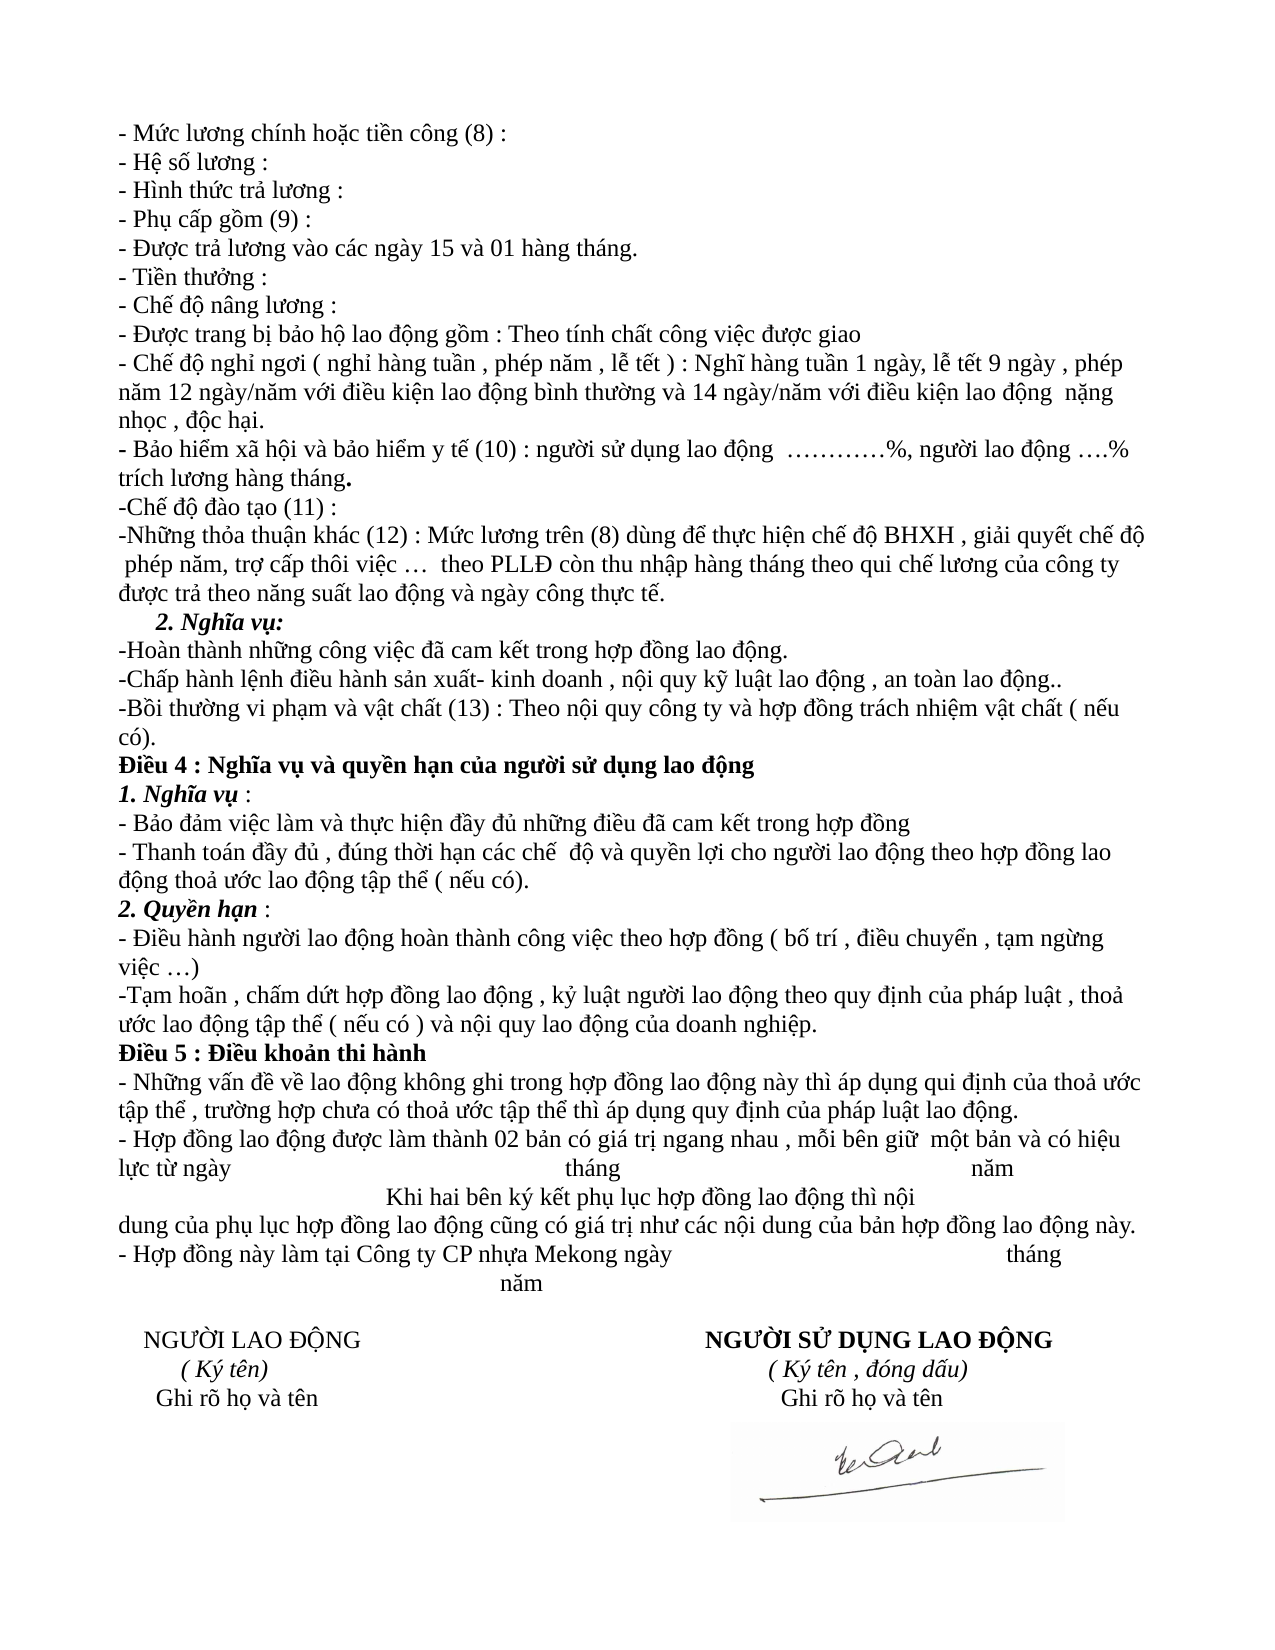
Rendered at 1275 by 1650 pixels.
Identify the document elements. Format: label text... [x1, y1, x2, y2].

text - Điều hành người lao động hoàn thành công việc theo hợp đồng ( bố trí , điều chuyển , tạm ngừng [118, 923, 1157, 952]
text - Mức lương chính hoặc tiền công (8) : <o.basic> [118, 118, 1157, 147]
text - Hình thức trả lương : <o.journal_id and o.journal_id.name or ''> [118, 176, 1157, 204]
text -Bồi thường vi phạm và vật chất (13) : Theo nội quy công ty và hợp đồng trách nhiệm vật chất ( nếu có). [118, 693, 1157, 751]
text - Phụ cấp gồm (9) : <o.wage> [118, 204, 1157, 233]
text - Bảo hiểm xã hội và bảo hiểm y tế (10) : người sử dụng lao động …………%, người lao động ….% [118, 434, 1157, 463]
text ( Ký tên) ( Ký tên , đóng dấu) [118, 1354, 1157, 1383]
text dung của phụ lục hợp đồng lao động cũng có giá trị như các nội dung của bản hợp đồng lao động này. [118, 1211, 1157, 1239]
text - Chế độ nghỉ ngơi ( nghỉ hàng tuần , phép năm , lễ tết ) : Nghĩ hàng tuần 1 ngày, lễ tết 9 ngày , phép [118, 348, 1157, 377]
text tập thể , trường hợp chưa có thoả ước tập thể thì áp dụng quy định của pháp luật lao động. [118, 1096, 1157, 1124]
text Điều 4 : Nghĩa vụ và quyền hạn của người sử dụng lao động [118, 751, 1157, 779]
text được trả theo năng suất lao động và ngày công thực tế. [118, 578, 1157, 607]
text lực từ ngày <get_nv(o.id)['trial_date_start_date'] or ' '> tháng <get_nv(o.id)['trial_date_start_month'] or ' '> năm <get_nv(o.id)['trial_date_start_year'] or ' '> Khi hai bên ký kết phụ lục hợp đồng lao động thì nội [118, 1153, 1157, 1211]
text 2. Nghĩa vụ: [156, 607, 1157, 636]
text Điều 5 : Điều khoản thi hành [118, 1038, 1157, 1067]
text -Những thỏa thuận khác (12) : Mức lương trên (8) dùng để thực hiện chế độ BHXH , giải quyết chế độ [118, 521, 1157, 549]
text -Chế độ đào tạo (11) : [118, 492, 1157, 521]
text năm 12 ngày/năm với điều kiện lao động bình thường và 14 ngày/năm với điều kiện lao động nặng [118, 377, 1157, 406]
picture [730, 1422, 1065, 1522]
text - Thanh toán đầy đủ , đúng thời hạn các chế độ và quyền lợi cho người lao động theo hợp đồng lao [118, 837, 1157, 866]
text - Chế độ nâng lương : [118, 291, 1157, 319]
text - Tiền thưởng : [118, 262, 1157, 291]
text nhọc , độc hại. [118, 406, 1157, 434]
text 2. Quyền hạn : [118, 894, 1157, 923]
text NGƯỜI LAO ĐỘNG NGƯỜI SỬ DỤNG LAO ĐỘNG [118, 1326, 1157, 1354]
text -Hoàn thành những công việc đã cam kết trong hợp đồng lao động. [118, 636, 1157, 664]
text phép năm, trợ cấp thôi việc … theo PLLĐ còn thu nhập hàng tháng theo qui chế lương của công ty [118, 549, 1157, 578]
text - Được trả lương vào các ngày 15 và 01 hàng tháng. [118, 233, 1157, 262]
text ước lao động tập thể ( nếu có ) và nội quy lao động của doanh nghiệp. [118, 1009, 1157, 1038]
text - Hợp đồng lao động được làm thành 02 bản có giá trị ngang nhau , mỗi bên giữ một bản và có hiệu [118, 1124, 1157, 1153]
text - Hệ số lương : <get_nv(o.id)['ratio']> [118, 147, 1157, 176]
text - Hợp đồng này làm tại Công ty CP nhựa Mekong ngày <get_nv(o.id)['trial_date_start_date'] or ' '> tháng <get_nv(o.id)['trial_date_start_month'] or ' '> năm <get_nv(o.id)['trial_date_start_year'] or ' '> [118, 1239, 1157, 1297]
text 1. Nghĩa vụ : [118, 779, 1157, 808]
text việc …) [118, 952, 1157, 981]
text trích lương hàng tháng. [118, 463, 1157, 492]
text - Được trang bị bảo hộ lao động gồm : Theo tính chất công việc được giao [118, 319, 1157, 348]
text - Những vấn đề về lao động không ghi trong hợp đồng lao động này thì áp dụng qui định của thoả ước [118, 1067, 1157, 1096]
text động thoả ước lao động tập thể ( nếu có). [118, 866, 1157, 894]
text -Tạm hoãn , chấm dứt hợp đồng lao động , kỷ luật người lao động theo quy định của pháp luật , thoả [118, 981, 1157, 1009]
text -Chấp hành lệnh điều hành sản xuất- kinh doanh , nội quy kỹ luật lao động , an toàn lao động.. [118, 664, 1157, 693]
text Ghi rõ họ và tên Ghi rõ họ và tên [118, 1383, 1157, 1412]
text - Bảo đảm việc làm và thực hiện đầy đủ những điều đã cam kết trong hợp đồng [118, 808, 1157, 837]
